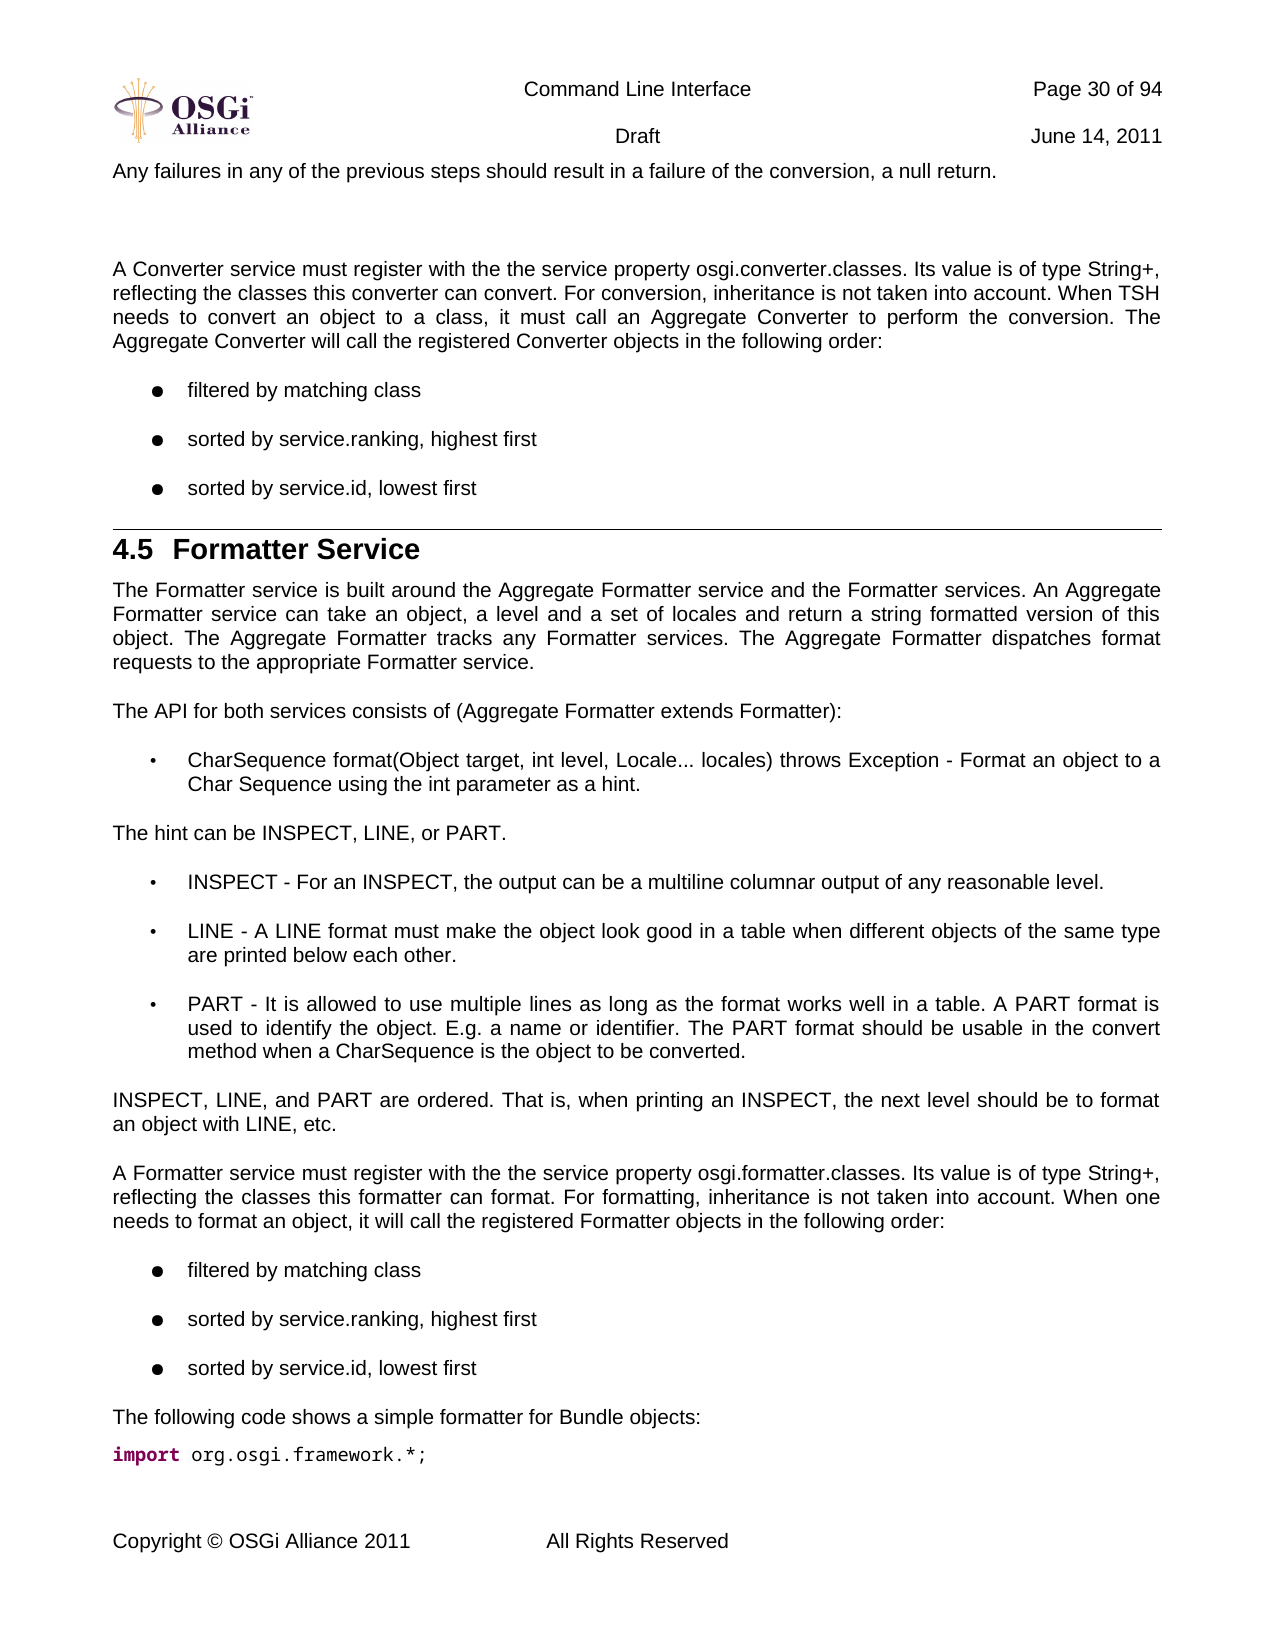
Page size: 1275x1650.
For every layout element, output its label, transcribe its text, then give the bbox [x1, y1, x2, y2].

list sorted by service.id, lowest first [150, 1356, 1162, 1380]
subtitle Formatter Service [112, 530, 1162, 565]
text Any failures in any of the previous steps should result in a failure of the conversion, a null return. [112, 159, 1162, 183]
text import org.osgi.framework.*; [112, 1441, 1162, 1467]
text The hint can be INSPECT, LINE, or PART. [112, 821, 1162, 844]
list sorted by service.ranking, highest first [150, 1307, 1162, 1331]
text The Formatter service is built around the Aggregate Formatter service and the Formatter services. An Aggregate Formatter service can take an object, a level and a set of locales and return a string formatted version of this object. The Aggregate Formatter tracks any Formatter services. The Aggregate Formatter dispatches format requests to the appropriate Formatter service. [112, 578, 1162, 674]
list LINE - A LINE format must make the object look good in a table when different objects of the same type are printed below each other. [150, 918, 1162, 966]
list filtered by matching class [150, 378, 1162, 402]
list PART - It is allowed to use multiple lines as long as the format works well in a table. A PART format is used to identify the object. E.g. a name or identifier. The PART format should be usable in the convert method when a CharSequence is the object to be converted. [150, 991, 1162, 1063]
text The API for both services consists of (Aggregate Formatter extends Formatter): [112, 699, 1162, 723]
list sorted by service.id, lowest first [150, 476, 1162, 499]
list sorted by service.ranking, highest first [150, 427, 1162, 451]
text A Converter service must register with the the service property osgi.converter.classes. Its value is of type String+, reflecting the classes this converter can convert. For conversion, inheritance is not taken into account. When TSH needs to convert an object to a class, it must call an Aggregate Converter to perform the conversion. The Aggregate Converter will call the registered Converter objects in the following order: [112, 257, 1162, 353]
text INSPECT, LINE, and PART are ordered. That is, when printing an INSPECT, the next level should be to format an object with LINE, etc. [112, 1088, 1162, 1136]
text A Formatter service must register with the the service property osgi.formatter.classes. Its value is of type String+, reflecting the classes this formatter can format. For formatting, inheritance is not taken into account. When one needs to format an object, it will call the registered Formatter objects in the following order: [112, 1161, 1162, 1233]
list filtered by matching class [150, 1258, 1162, 1282]
text The following code shows a simple formatter for Bundle objects: [112, 1405, 1162, 1429]
list INSPECT - For an INSPECT, the output can be a multiline columnar output of any reasonable level. [150, 869, 1162, 893]
picture [114, 78, 254, 143]
list CharSequence format(Object target, int level, Locale... locales) throws Exception - Format an object to a Char Sequence using the int parameter as a hint. [150, 748, 1162, 796]
